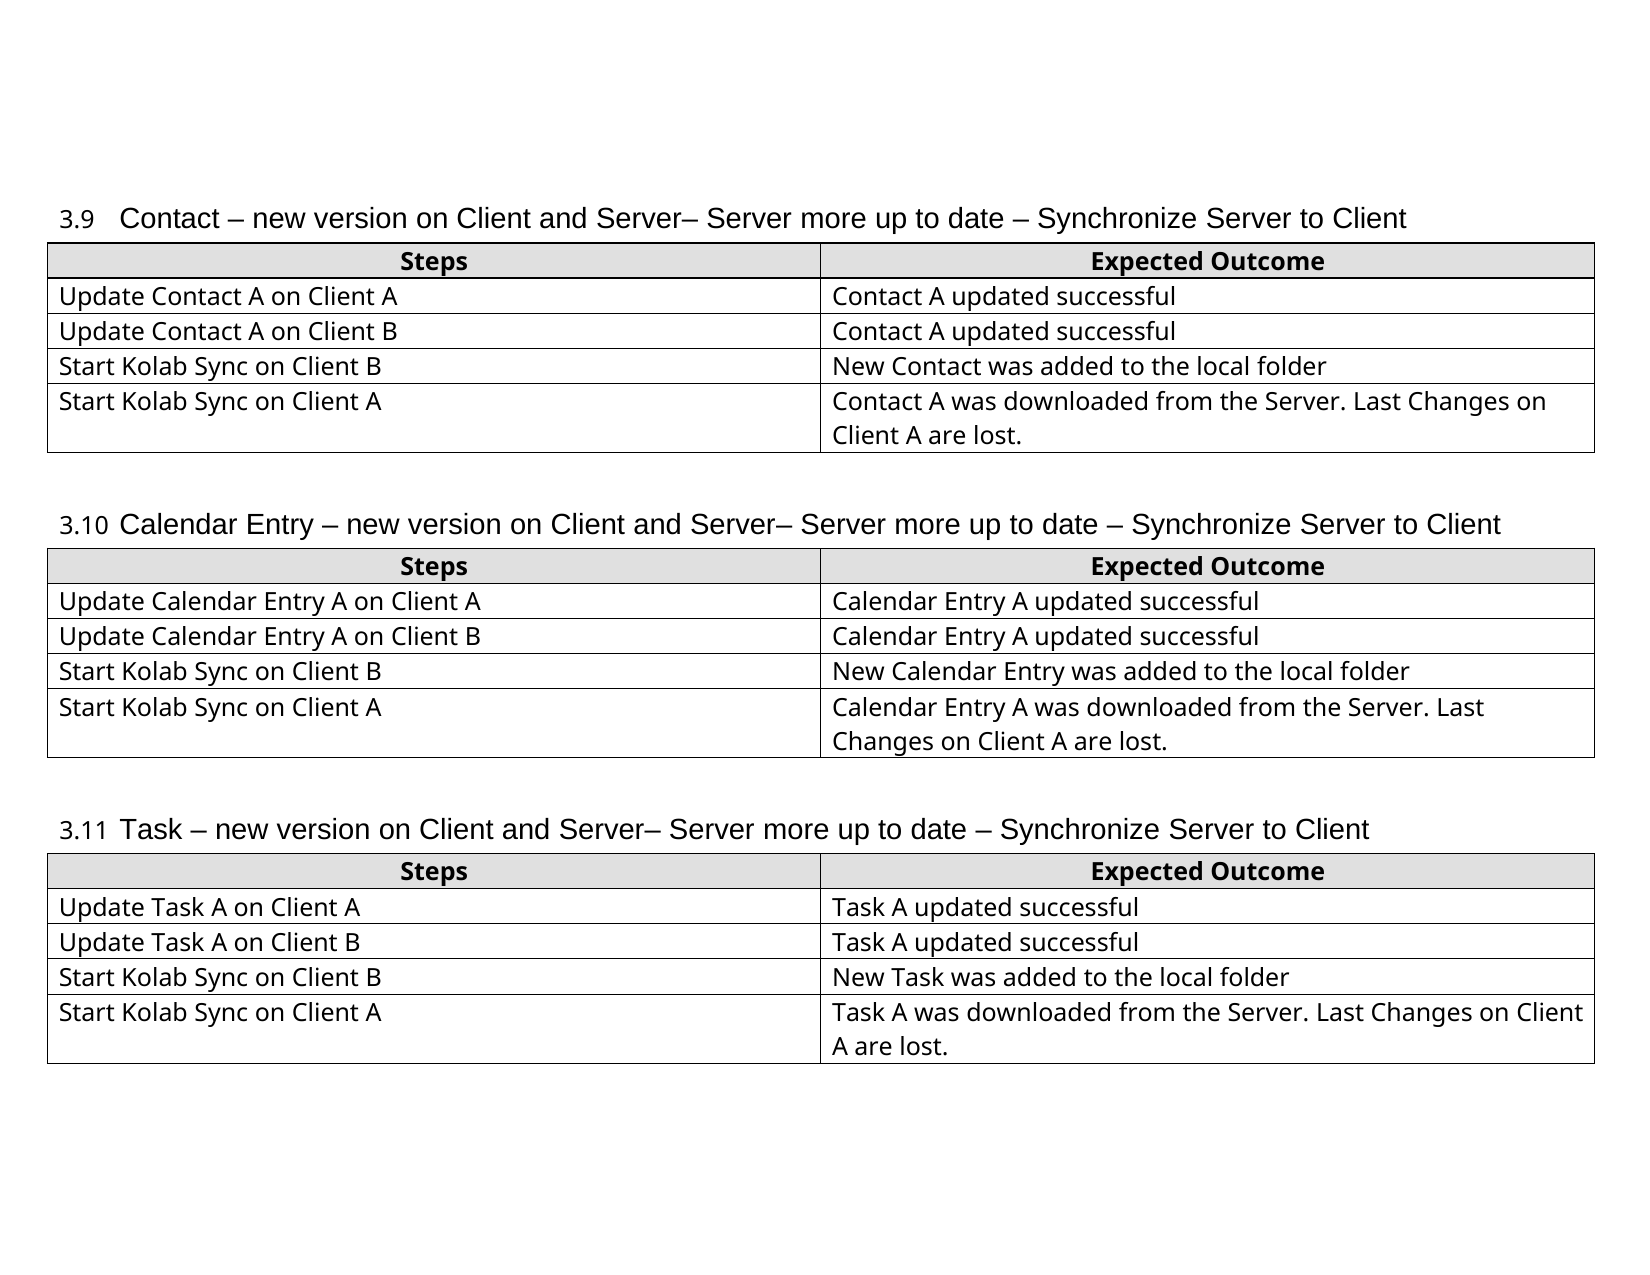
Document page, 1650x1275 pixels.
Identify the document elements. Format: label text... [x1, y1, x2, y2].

table_header Expected Outcome [821, 549, 1594, 583]
table_cell Update Task A on Client B [48, 924, 820, 958]
table_cell Contact A updated successful [821, 314, 1594, 348]
table_cell New Task was added to the local folder [821, 959, 1594, 993]
subtitle Contact – new version on Client and Server– Server more up to date – Synchronize Server to Client [59, 201, 1591, 236]
table_header Expected Outcome [821, 854, 1594, 888]
table_cell Start Kolab Sync on Client B [48, 959, 820, 993]
table_cell New Calendar Entry was added to the local folder [821, 654, 1594, 688]
table_cell Task A updated successful [821, 924, 1594, 958]
table_cell Start Kolab Sync on Client A [48, 384, 820, 452]
table_cell Contact A was downloaded from the Server. Last Changes on Client A are lost. [821, 384, 1594, 452]
subtitle Calendar Entry – new version on Client and Server– Server more up to date – Synchronize Server to Client [59, 507, 1591, 541]
table_cell Task A updated successful [821, 889, 1594, 923]
table_cell Task A was downloaded from the Server. Last Changes on Client A are lost. [821, 995, 1594, 1063]
table_cell Start Kolab Sync on Client A [48, 689, 820, 757]
table_cell New Contact was added to the local folder [821, 349, 1594, 383]
table_cell Update Calendar Entry A on Client A [48, 584, 820, 618]
table_header Steps [48, 244, 820, 277]
table_cell Start Kolab Sync on Client B [48, 654, 820, 688]
table_cell Start Kolab Sync on Client B [48, 349, 820, 383]
table_cell Calendar Entry A updated successful [821, 584, 1594, 618]
table_cell Update Task A on Client A [48, 889, 820, 923]
table_cell Update Calendar Entry A on Client B [48, 619, 820, 653]
subtitle Task – new version on Client and Server– Server more up to date – Synchronize Server to Client [59, 812, 1591, 847]
table_cell Update Contact A on Client B [48, 314, 820, 348]
table_cell Update Contact A on Client A [48, 279, 820, 313]
table_header Steps [48, 549, 820, 583]
table_cell Calendar Entry A was downloaded from the Server. Last Changes on Client A are lost. [821, 689, 1594, 757]
table_header Steps [48, 854, 820, 888]
table_cell Start Kolab Sync on Client A [48, 995, 820, 1063]
table_cell Contact A updated successful [821, 279, 1594, 313]
table_cell Calendar Entry A updated successful [821, 619, 1594, 653]
table_header Expected Outcome [821, 244, 1594, 277]
